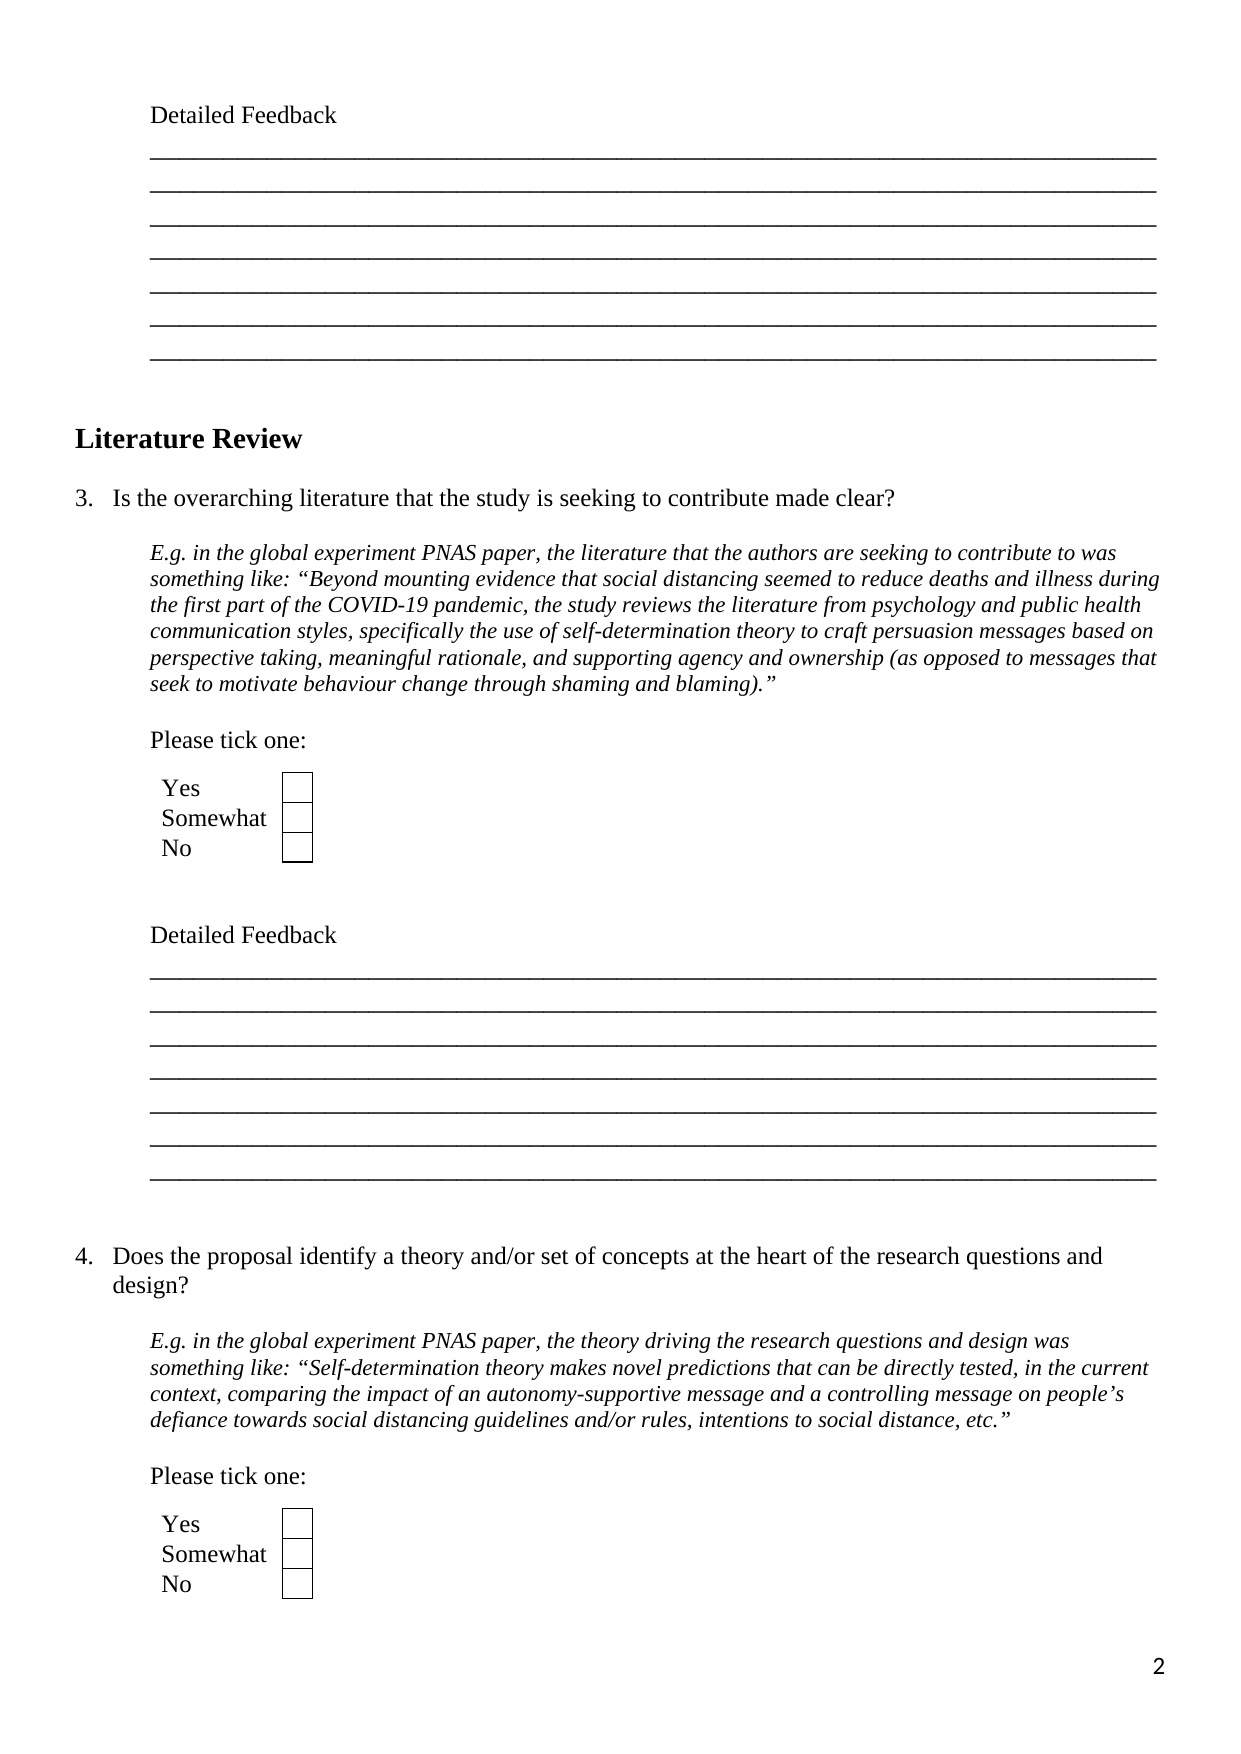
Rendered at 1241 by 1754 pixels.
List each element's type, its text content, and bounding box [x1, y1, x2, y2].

text Literature Review [75, 421, 1165, 455]
table_cell [283, 833, 312, 861]
table_cell [283, 1569, 312, 1597]
table_header Yes [150, 772, 282, 802]
text Detailed Feedback ___________________________________________________________________________________________________________________________________________________________________________________________________________________________________________________________________________________________________________________________________________________________________________________________________________________________________________________________________________________________________ [150, 920, 1165, 1183]
table_cell No [150, 832, 282, 861]
table_header [283, 1509, 312, 1538]
table_header Yes [150, 1508, 282, 1538]
text Detailed Feedback ___________________________________________________________________________________________________________________________________________________________________________________________________________________________________________________________________________________________________________________________________________________________________________________________________________________________________________________________________________________________________ [150, 100, 1165, 364]
table_header [283, 773, 312, 802]
list Does the proposal identify a theory and/or set of concepts at the heart of the research questions and design? [75, 1241, 1165, 1298]
list Is the overarching literature that the study is seeking to contribute made clear? [75, 483, 1165, 512]
table_cell [283, 1539, 312, 1568]
table_cell No [150, 1568, 282, 1597]
text Please tick one: [150, 725, 1165, 754]
text E.g. in the global experiment PNAS paper, the literature that the authors are seeking to contribute to was something like: “Beyond mounting evidence that social distancing seemed to reduce deaths and illness during the first part of the COVID-19 pandemic, the study reviews the literature from psychology and public health communication styles, specifically the use of self-determination theory to craft persuasion messages based on perspective taking, meaningful rationale, and supporting agency and ownership (as opposed to messages that seek to motivate behaviour change through shaming and blaming).” [150, 538, 1165, 697]
table_cell Somewhat [150, 1538, 282, 1568]
table_cell Somewhat [150, 802, 282, 832]
text Please tick one: [150, 1461, 1165, 1490]
table_cell [283, 803, 312, 832]
text E.g. in the global experiment PNAS paper, the theory driving the research questions and design was something like: “Self-determination theory makes novel predictions that can be directly tested, in the current context, comparing the impact of an autonomy-supportive message and a controlling message on people’s defiance towards social distancing guidelines and/or rules, intentions to social distance, etc.” [150, 1327, 1165, 1433]
